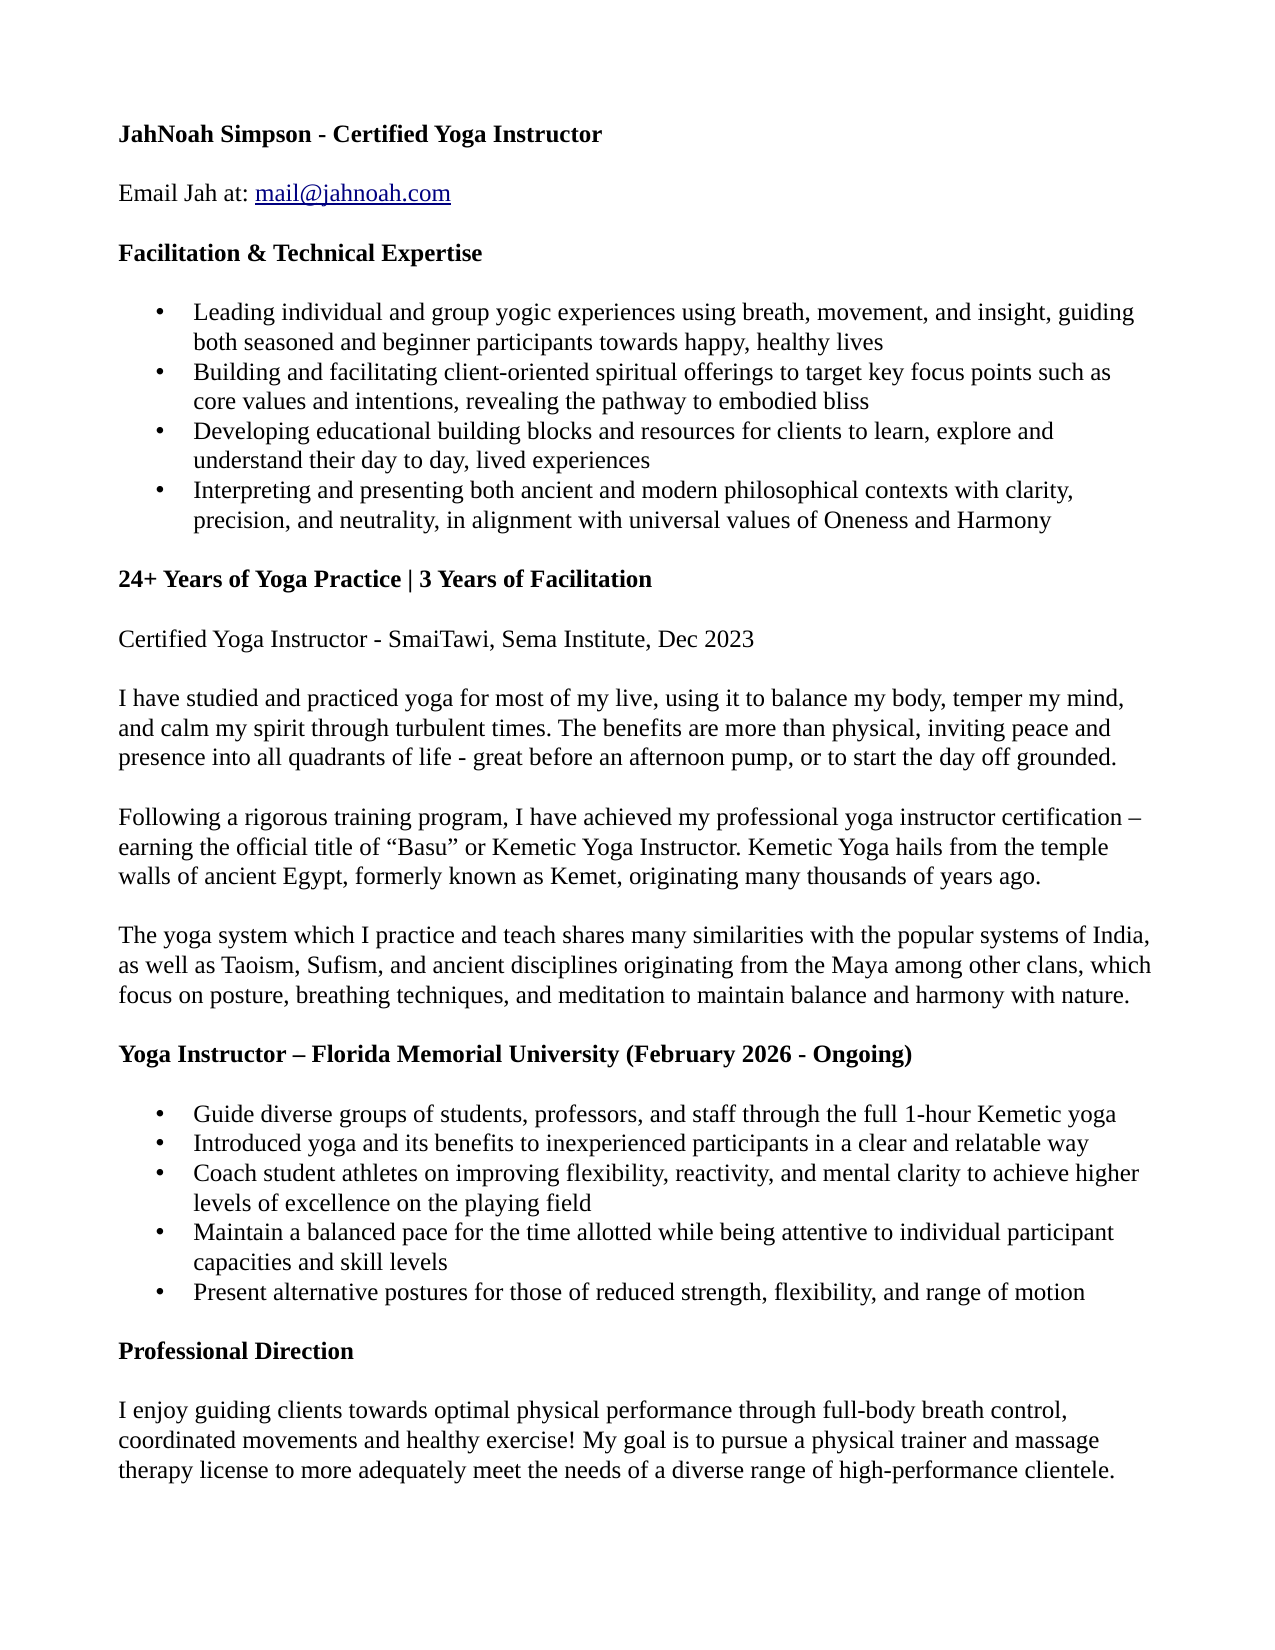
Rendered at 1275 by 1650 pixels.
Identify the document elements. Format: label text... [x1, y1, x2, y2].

text 24+ Years of Yoga Practice | 3 Years of Facilitation [118, 563, 1157, 593]
text JahNoah Simpson - Certified Yoga Instructor [118, 118, 1157, 148]
list Developing educational building blocks and resources for clients to learn, explore and understand their day to day, lived experiences [156, 415, 1157, 474]
text Certified Yoga Instructor - SmaiTawi, Sema Institute, Dec 2023 [118, 623, 1157, 652]
list Building and facilitating client-oriented spiritual offerings to target key focus points such as core values and intentions, revealing the pathway to embodied bliss [156, 356, 1157, 415]
text Yoga Instructor – Florida Memorial University (February 2026 - Ongoing) [118, 1038, 1157, 1068]
list Present alternative postures for those of reduced strength, flexibility, and range of motion [156, 1276, 1157, 1306]
text Following a rigorous training program, I have achieved my professional yoga instructor certification – earning the official title of “Basu” or Kemetic Yoga Instructor. Kemetic Yoga hails from the temple walls of ancient Egypt, formerly known as Kemet, originating many thousands of years ago. [118, 801, 1157, 890]
text The yoga system which I practice and teach shares many similarities with the popular systems of India, as well as Taoism, Sufism, and ancient disciplines originating from the Maya among other clans, which focus on posture, breathing techniques, and meditation to maintain balance and harmony with nature. [118, 920, 1157, 1009]
text Facilitation & Technical Expertise [118, 237, 1157, 267]
list Introduced yoga and its benefits to inexperienced participants in a clear and relatable way [156, 1127, 1157, 1157]
list Maintain a balanced pace for the time allotted while being attentive to individual participant capacities and skill levels [156, 1217, 1157, 1276]
list Coach student athletes on improving flexibility, reactivity, and mental clarity to achieve higher levels of excellence on the playing field [156, 1157, 1157, 1217]
text Email Jah at: mail@jahnoah.com [118, 177, 1157, 207]
text Professional Direction [118, 1335, 1157, 1365]
list Leading individual and group yogic experiences using breath, movement, and insight, guiding both seasoned and beginner participants towards happy, healthy lives [156, 296, 1157, 356]
list Interpreting and presenting both ancient and modern philosophical contexts with clarity, precision, and neutrality, in alignment with universal values of Oneness and Harmony [156, 474, 1157, 534]
list Guide diverse groups of students, professors, and staff through the full 1-hour Kemetic yoga [156, 1098, 1157, 1127]
text I have studied and practiced yoga for most of my live, using it to balance my body, temper my mind, and calm my spirit through turbulent times. The benefits are more than physical, inviting peace and presence into all quadrants of life - great before an afternoon pump, or to start the day off grounded. [118, 682, 1157, 771]
text I enjoy guiding clients towards optimal physical performance through full-body breath control, coordinated movements and healthy exercise! My goal is to pursue a physical trainer and massage therapy license to more adequately meet the needs of a diverse range of high-performance clientele. [118, 1395, 1157, 1484]
